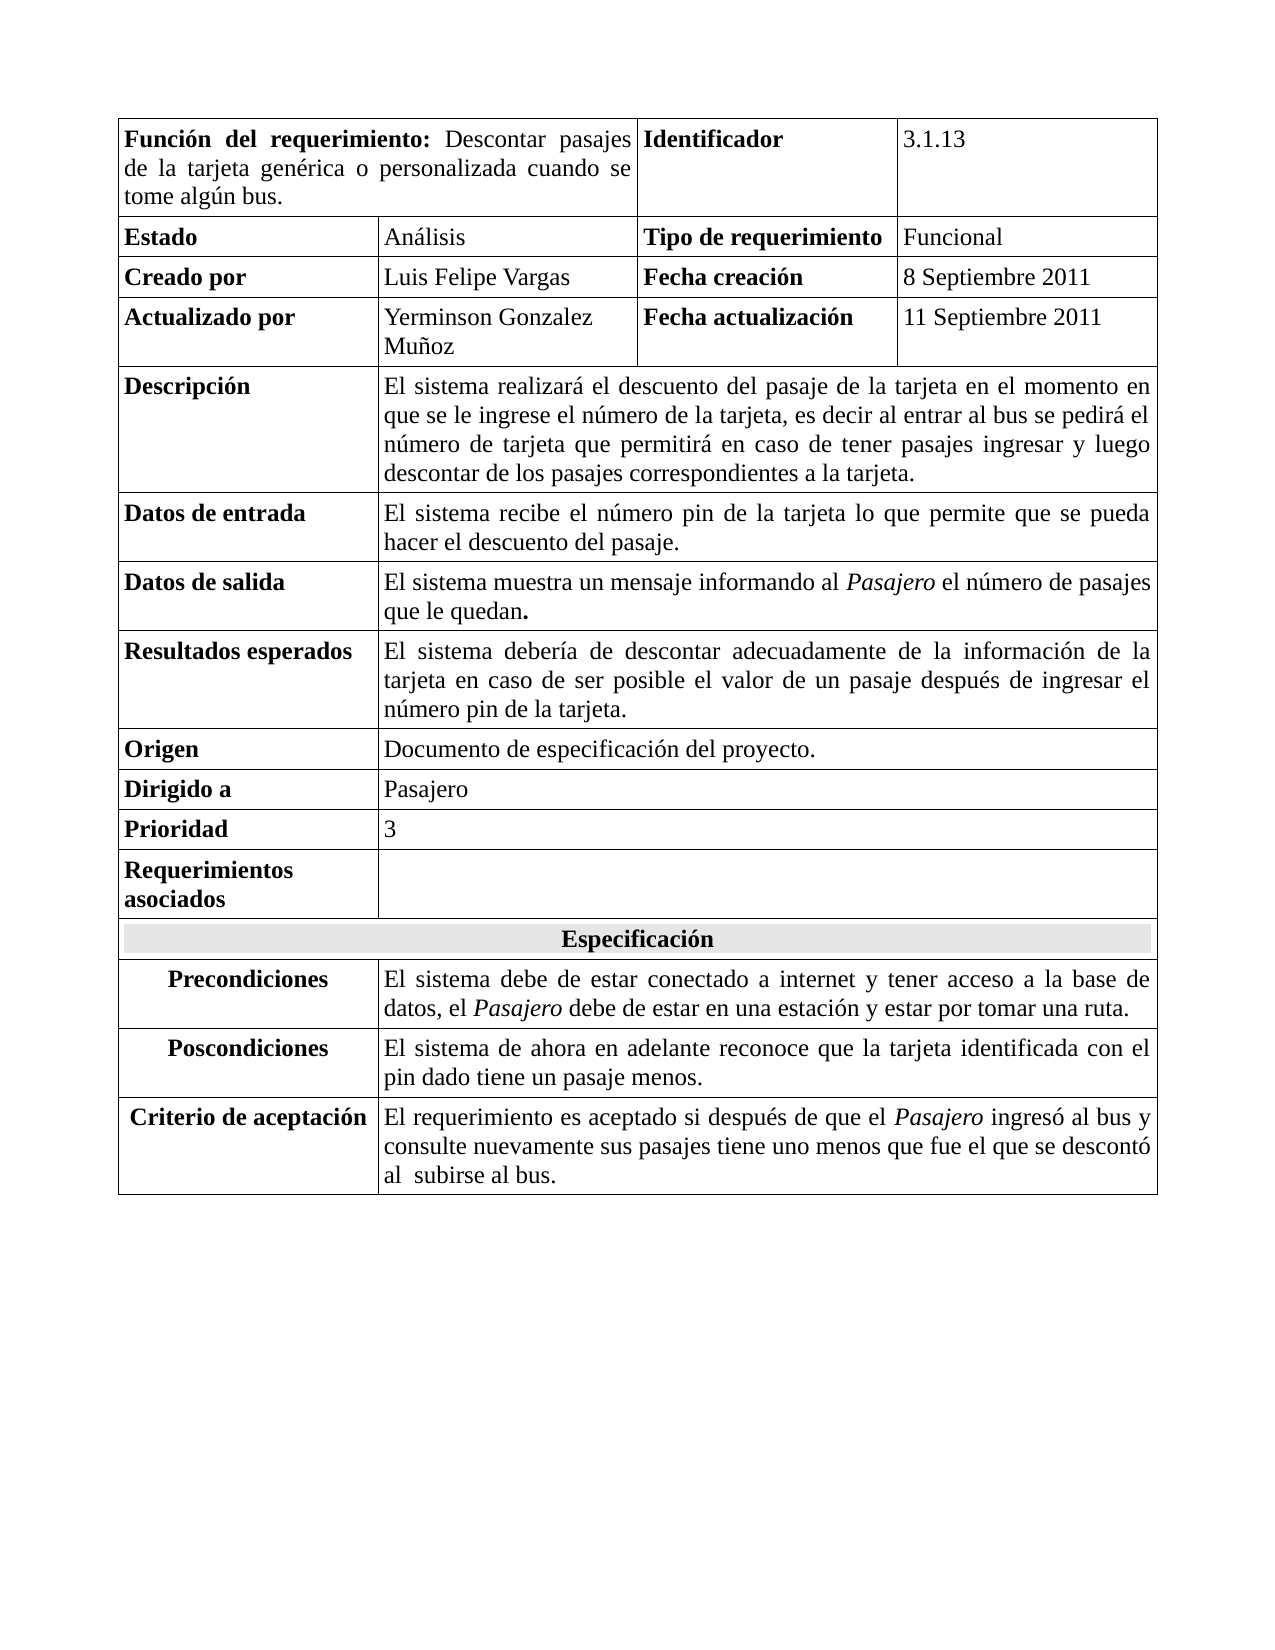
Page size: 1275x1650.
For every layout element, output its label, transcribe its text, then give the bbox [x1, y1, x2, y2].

table_cell Datos de salida [119, 562, 378, 630]
table_cell Fecha creación [638, 257, 897, 297]
table_cell Funcional [898, 217, 1157, 256]
table_cell Especificación [119, 919, 1157, 958]
table_cell Tipo de requerimiento [638, 217, 897, 256]
table_cell Actualizado por [119, 298, 378, 366]
table_cell Criterio de aceptación [119, 1098, 378, 1194]
table_cell El sistema debe de estar conectado a internet y tener acceso a la base de datos, el Pasajero debe de estar en una estación y estar por tomar una ruta. [379, 960, 1157, 1027]
table_cell Datos de entrada [119, 493, 378, 561]
table_cell Origen [119, 729, 378, 768]
table_header Función del requerimiento: Descontar pasajes de la tarjeta genérica o personalizada cuando se tome algún bus. [119, 119, 637, 216]
table_cell 11 Septiembre 2011 [898, 298, 1157, 366]
table_cell Luis Felipe Vargas [379, 257, 637, 297]
table_cell Resultados esperados [119, 631, 378, 728]
table_cell Yerminson Gonzalez Muñoz [379, 298, 637, 366]
table_cell 3 [379, 810, 1157, 849]
table_header Identificador [638, 119, 897, 216]
table_cell [379, 850, 1157, 918]
table_cell 8 Septiembre 2011 [898, 257, 1157, 297]
table_cell El requerimiento es aceptado si después de que el Pasajero ingresó al bus y consulte nuevamente sus pasajes tiene uno menos que fue el que se descontó al subirse al bus. [379, 1098, 1157, 1194]
table_cell El sistema realizará el descuento del pasaje de la tarjeta en el momento en que se le ingrese el número de la tarjeta, es decir al entrar al bus se pedirá el número de tarjeta que permitirá en caso de tener pasajes ingresar y luego descontar de los pasajes correspondientes a la tarjeta. [379, 367, 1157, 492]
table_cell Análisis [379, 217, 637, 256]
table_cell Estado [119, 217, 378, 256]
table_cell Dirigido a [119, 770, 378, 809]
table_cell Creado por [119, 257, 378, 297]
table_cell El sistema muestra un mensaje informando al Pasajero el número de pasajes que le quedan. [379, 562, 1157, 630]
table_cell Prioridad [119, 810, 378, 849]
table_header 3.1.13 [898, 119, 1157, 216]
table_cell El sistema debería de descontar adecuadamente de la información de la tarjeta en caso de ser posible el valor de un pasaje después de ingresar el número pin de la tarjeta. [379, 631, 1157, 728]
table_cell Precondiciones [119, 960, 378, 1027]
table_cell Pasajero [379, 770, 1157, 809]
table_cell Poscondiciones [119, 1029, 378, 1097]
table_cell Requerimientos asociados [119, 850, 378, 918]
table_cell El sistema de ahora en adelante reconoce que la tarjeta identificada con el pin dado tiene un pasaje menos. [379, 1029, 1157, 1097]
table_cell Descripción [119, 367, 378, 492]
table_cell El sistema recibe el número pin de la tarjeta lo que permite que se pueda hacer el descuento del pasaje. [379, 493, 1157, 561]
table_cell Documento de especificación del proyecto. [379, 729, 1157, 768]
table_cell Fecha actualización [638, 298, 897, 366]
